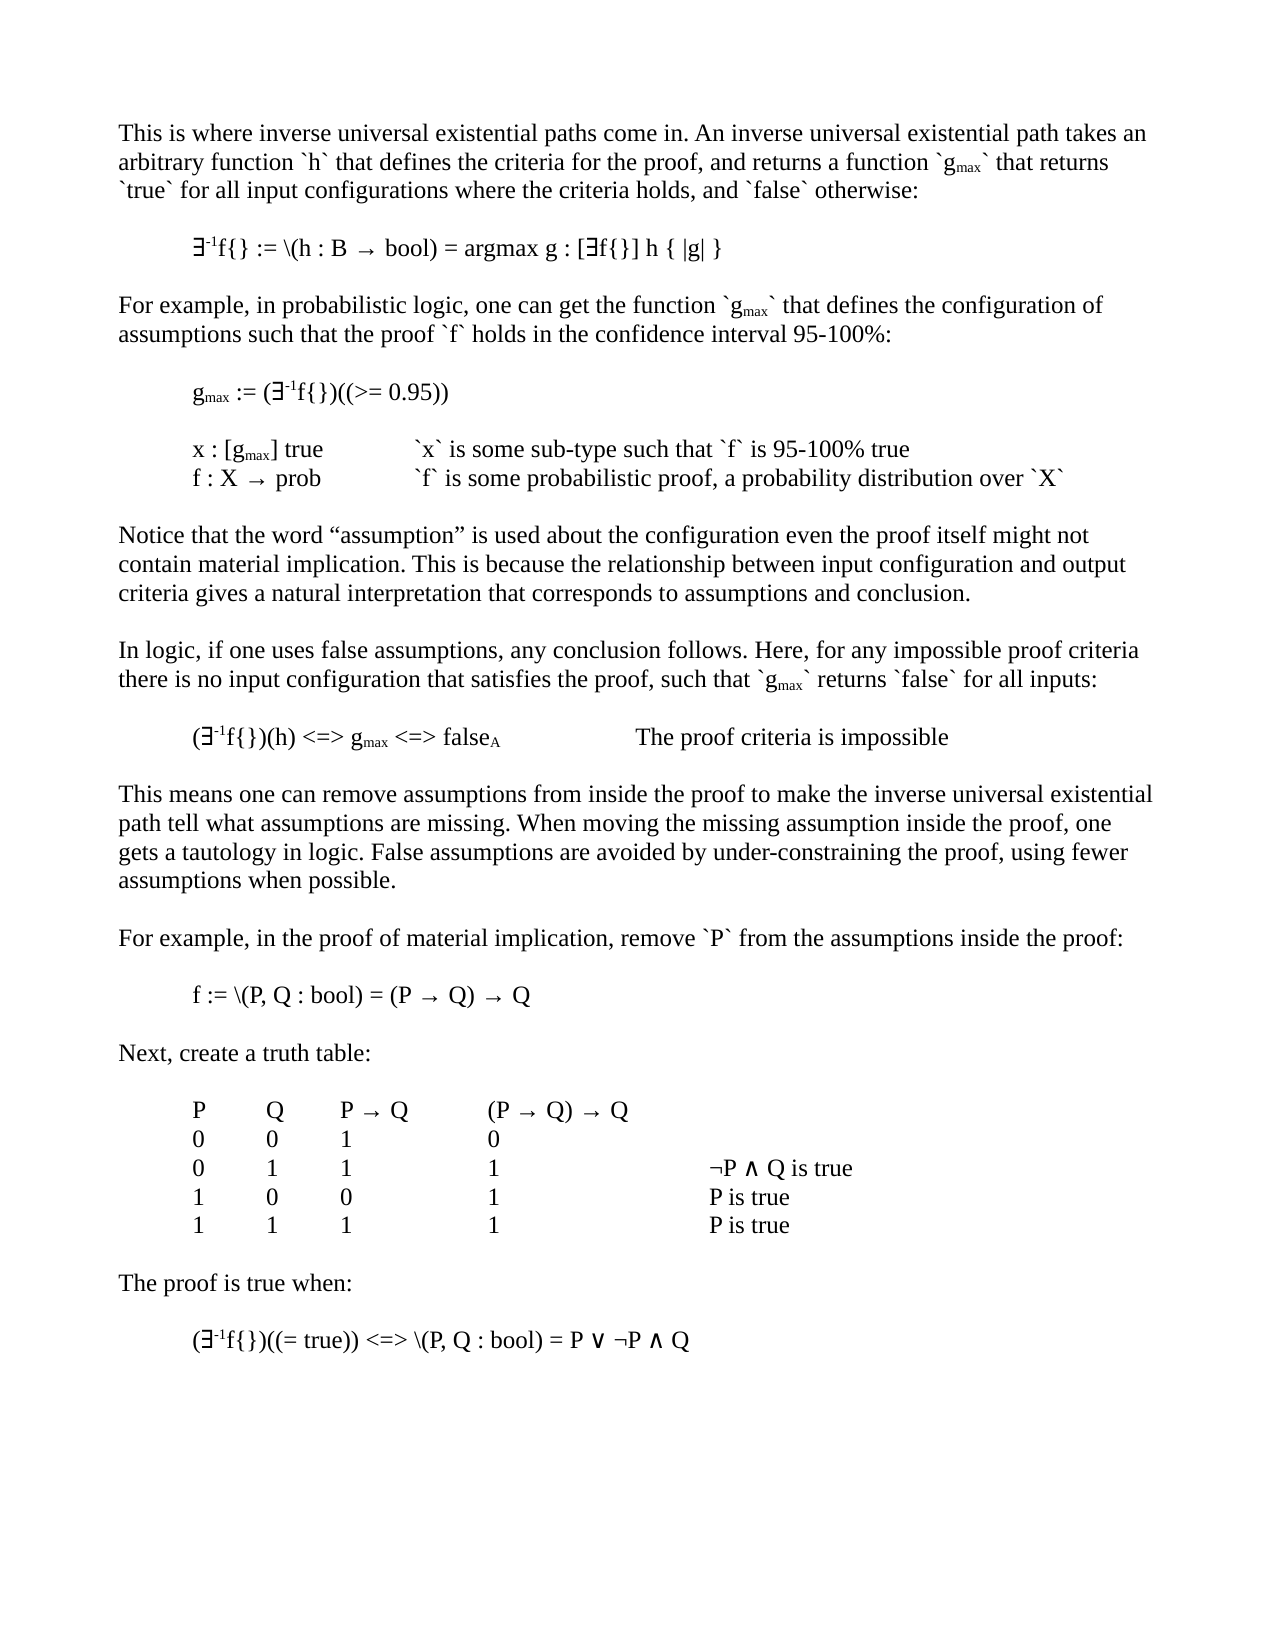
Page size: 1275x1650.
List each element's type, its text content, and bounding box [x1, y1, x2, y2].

text In logic, if one uses false assumptions, any conclusion follows. Here, for any impossible proof criteria there is no input configuration that satisfies the proof, such that `gmax` returns `false` for all inputs: [118, 636, 1157, 693]
text 1 1 1 1 P is true [118, 1211, 1157, 1239]
text This is where inverse universal existential paths come in. An inverse universal existential path takes an arbitrary function `h` that defines the criteria for the proof, and returns a function `gmax` that returns `true` for all input configurations where the criteria holds, and `false` otherwise: [118, 118, 1157, 204]
text f : X → prob `f` is some probabilistic proof, a probability distribution over `X` [118, 463, 1157, 492]
text f := \(P, Q : bool) = (P → Q) → Q [118, 981, 1157, 1009]
text 0 0 1 0 [118, 1124, 1157, 1153]
text 1 0 0 1 P is true [118, 1182, 1157, 1211]
text x : [gmax] true `x` is some sub-type such that `f` is 95-100% true [118, 434, 1157, 463]
text ∃-1f{} := \(h : B → bool) = argmax g : [∃f{}] h { |g| } [118, 233, 1157, 262]
text (∃-1f{})(h) <=> gmax <=> falseA The proof criteria is impossible [118, 722, 1157, 751]
text For example, in probabilistic logic, one can get the function `gmax` that defines the configuration of assumptions such that the proof `f` holds in the confidence interval 95-100%: [118, 291, 1157, 348]
text P Q P → Q (P → Q) → Q [118, 1096, 1157, 1124]
text Next, create a truth table: [118, 1038, 1157, 1067]
text The proof is true when: [118, 1268, 1157, 1297]
text 0 1 1 1 ¬P ∧ Q is true [118, 1153, 1157, 1182]
text gmax := (∃-1f{})((>= 0.95)) [118, 377, 1157, 406]
text (∃-1f{})((= true)) <=> \(P, Q : bool) = P ∨ ¬P ∧ Q [118, 1326, 1157, 1354]
text Notice that the word “assumption” is used about the configuration even the proof itself might not contain material implication. This is because the relationship between input configuration and output criteria gives a natural interpretation that corresponds to assumptions and conclusion. [118, 521, 1157, 607]
text This means one can remove assumptions from inside the proof to make the inverse universal existential path tell what assumptions are missing. When moving the missing assumption inside the proof, one gets a tautology in logic. False assumptions are avoided by under-constraining the proof, using fewer assumptions when possible. [118, 779, 1157, 894]
text For example, in the proof of material implication, remove `P` from the assumptions inside the proof: [118, 923, 1157, 952]
